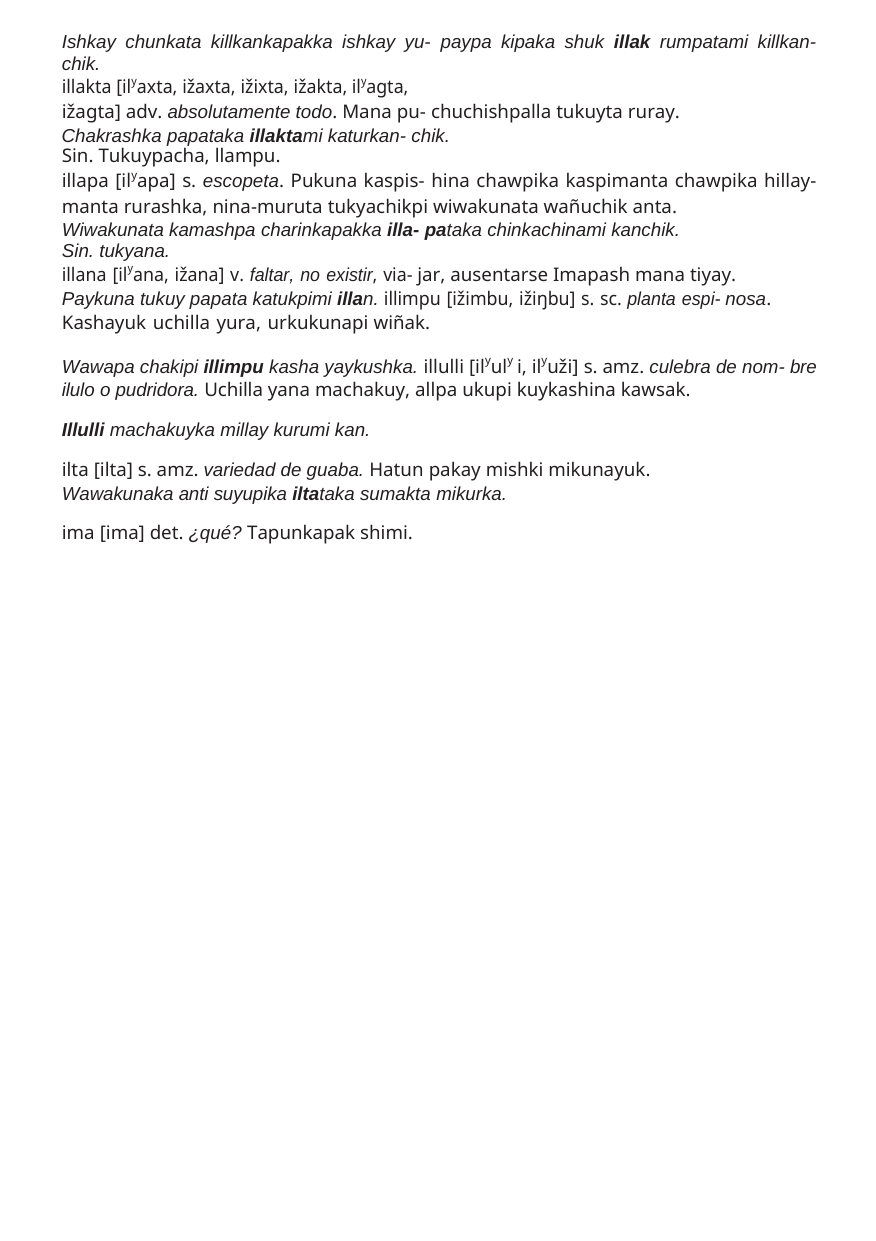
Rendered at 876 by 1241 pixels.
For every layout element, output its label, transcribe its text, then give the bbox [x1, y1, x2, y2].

text ilta [ilta] s. amz. variedad de guaba. Hatun pakay mishki mikunayuk. [62, 457, 816, 481]
text Wawapa chakipi illimpu kasha yaykushka. illulli [ilyuly i, ilyuži] s. amz. culebra de nom- bre ilulo o pudridora. Uchilla yana machakuy, allpa ukupi kuykashina kawsak. [62, 353, 837, 402]
text Illulli machakuyka millay kurumi kan. [62, 420, 856, 441]
text Wawakunaka anti suyupika iltataka sumakta mikurka. [62, 482, 816, 504]
text illana [ilyana, ižana] v. faltar, no existir, via- jar, ausentarse Imapash mana tiyay. [62, 261, 837, 286]
text ižagta] adv. absolutamente todo. Mana pu- chuchishpalla tukuyta ruray. [62, 98, 856, 124]
text Paykuna tukuy papata katukpimi illan. illimpu [ižimbu, ižiŋbu] s. sc. planta espi- nosa. Kashayuk uchilla yura, urkukunapi wiñak. [62, 286, 829, 335]
text Sin. Tukuypacha, llampu. [62, 146, 856, 167]
text Ishkay chunkata killkankapakka ishkay yu- paypa kipaka shuk illak rumpatami killkan- chik. [62, 31, 816, 75]
text Chakrashka papataka illaktami katurkan- chik. [61, 124, 816, 146]
text illakta [ilyaxta, ižaxta, ižixta, ižakta, ilyagta, [62, 75, 856, 98]
text illapa [ilyapa] s. escopeta. Pukuna kaspis- hina chawpika kaspimanta chawpika hillay- manta rurashka, nina-muruta tukyachikpi wiwakunata wañuchik anta. [62, 167, 816, 219]
text Wiwakunata kamashpa charinkapakka illa- pataka chinkachinami kanchik. [62, 219, 816, 240]
text Sin. tukyana. [62, 241, 856, 261]
text ima [ima] det. ¿qué? Tapunkapak shimi. [62, 521, 856, 544]
